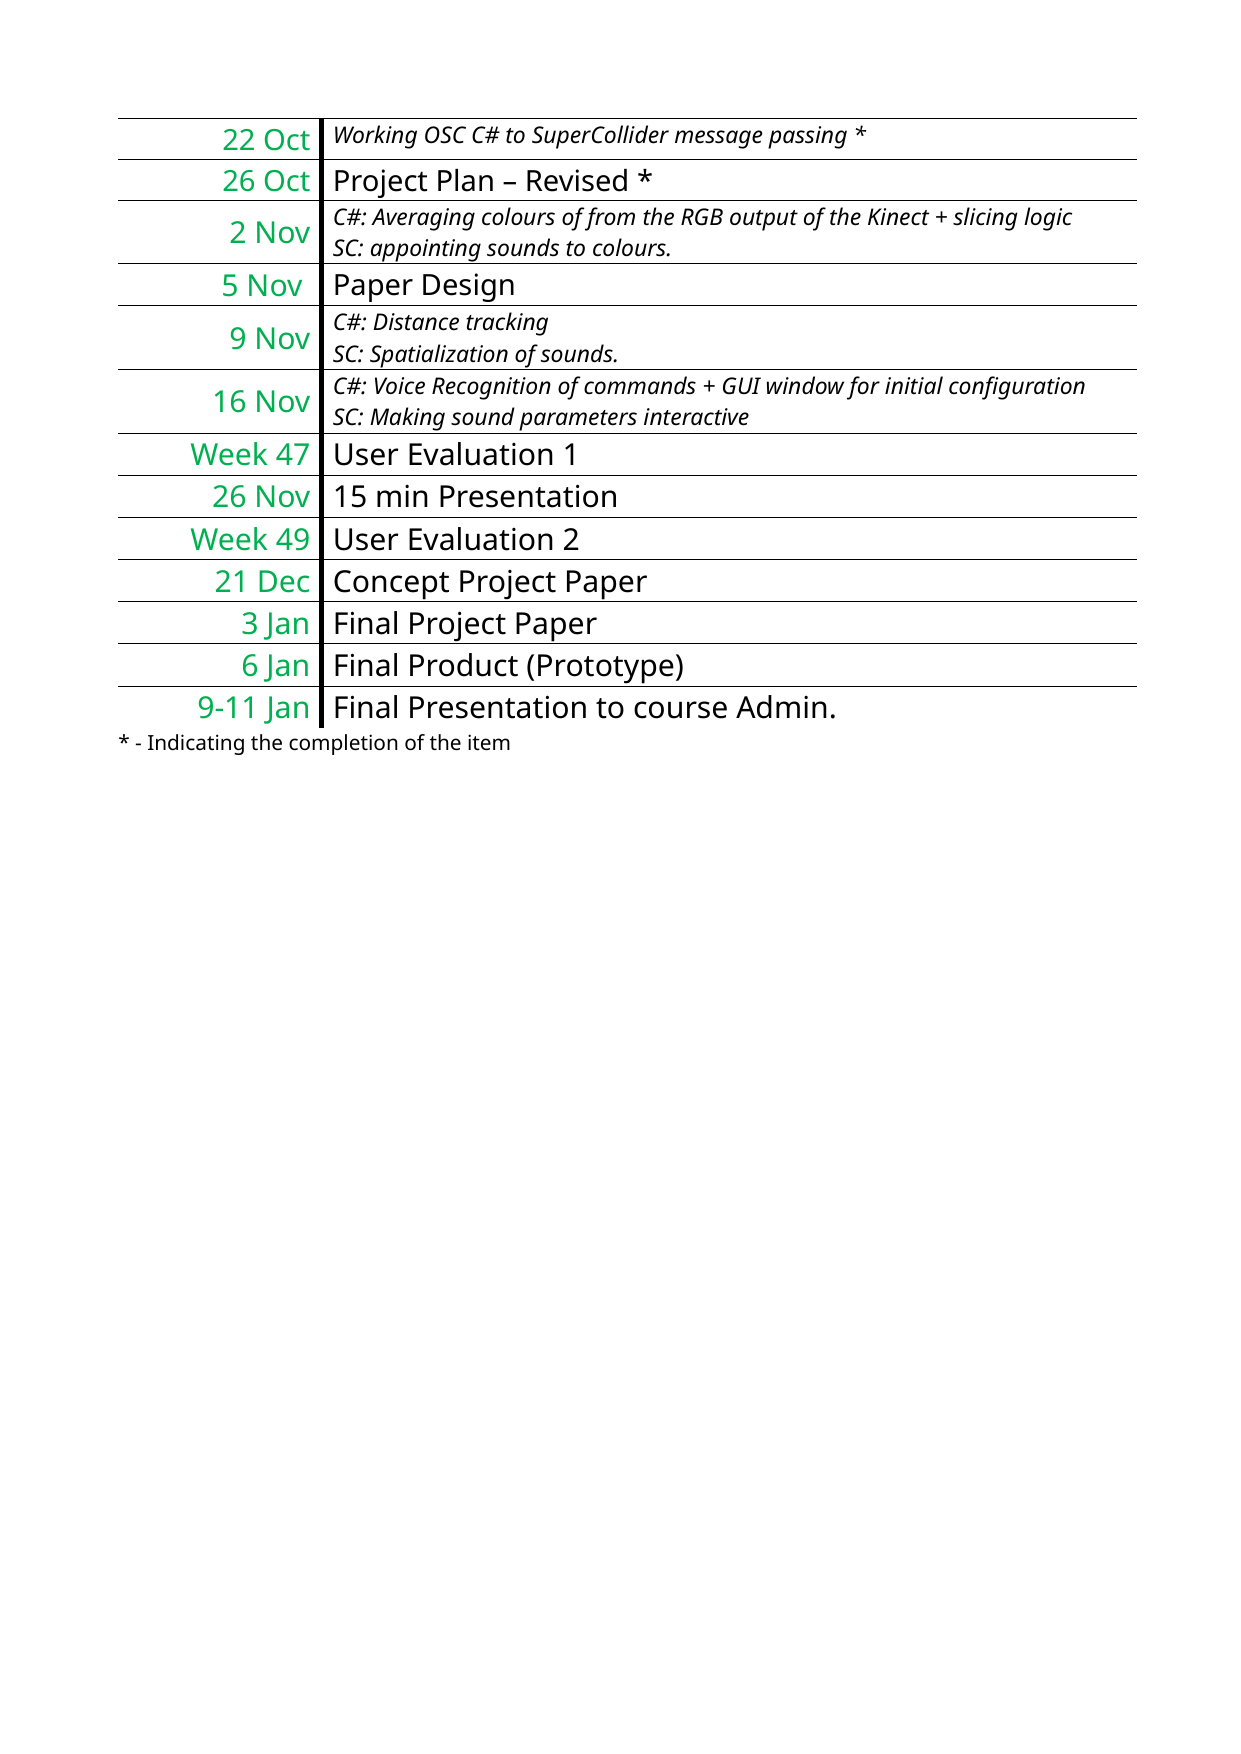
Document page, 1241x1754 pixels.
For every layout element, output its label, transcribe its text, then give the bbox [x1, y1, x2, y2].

table_cell 26 Oct [118, 160, 319, 199]
table_cell C#: Distance tracking SC: Spatialization of sounds. [324, 306, 1137, 369]
table_cell Week 49 [118, 518, 319, 559]
text * - Indicating the completion of the item [118, 728, 1122, 756]
table_cell Final Project Paper [324, 602, 1137, 643]
table_cell 26 Nov [118, 476, 319, 517]
table_cell Concept Project Paper [324, 560, 1137, 601]
table_cell Project Plan – Revised * [324, 160, 1137, 199]
table_cell 6 Jan [118, 644, 319, 686]
table_cell Working OSC C# to SuperCollider message passing * [324, 119, 1137, 159]
table_cell C#: Voice Recognition of commands + GUI window for initial configuration SC: Making sound parameters interactive [324, 370, 1137, 432]
table_cell User Evaluation 2 [324, 518, 1137, 559]
table_cell C#: Averaging colours of from the RGB output of the Kinect + slicing logic SC: appointing sounds to colours. [324, 201, 1137, 263]
table_cell 16 Nov [118, 370, 319, 432]
table_cell Paper Design [324, 264, 1137, 305]
table_cell 5 Nov [118, 264, 319, 305]
table_cell User Evaluation 1 [324, 434, 1137, 474]
table_cell 9-11 Jan [118, 687, 319, 728]
table_cell 9 Nov [118, 306, 319, 369]
table_cell Week 47 [118, 434, 319, 474]
table_cell 15 min Presentation [324, 476, 1137, 517]
table_cell Final Presentation to course Admin. [324, 687, 1137, 728]
table_cell 3 Jan [118, 602, 319, 643]
table_cell 22 Oct [118, 119, 319, 159]
table_cell Final Product (Prototype) [324, 644, 1137, 686]
table_cell 2 Nov [118, 201, 319, 263]
table_cell 21 Dec [118, 560, 319, 601]
